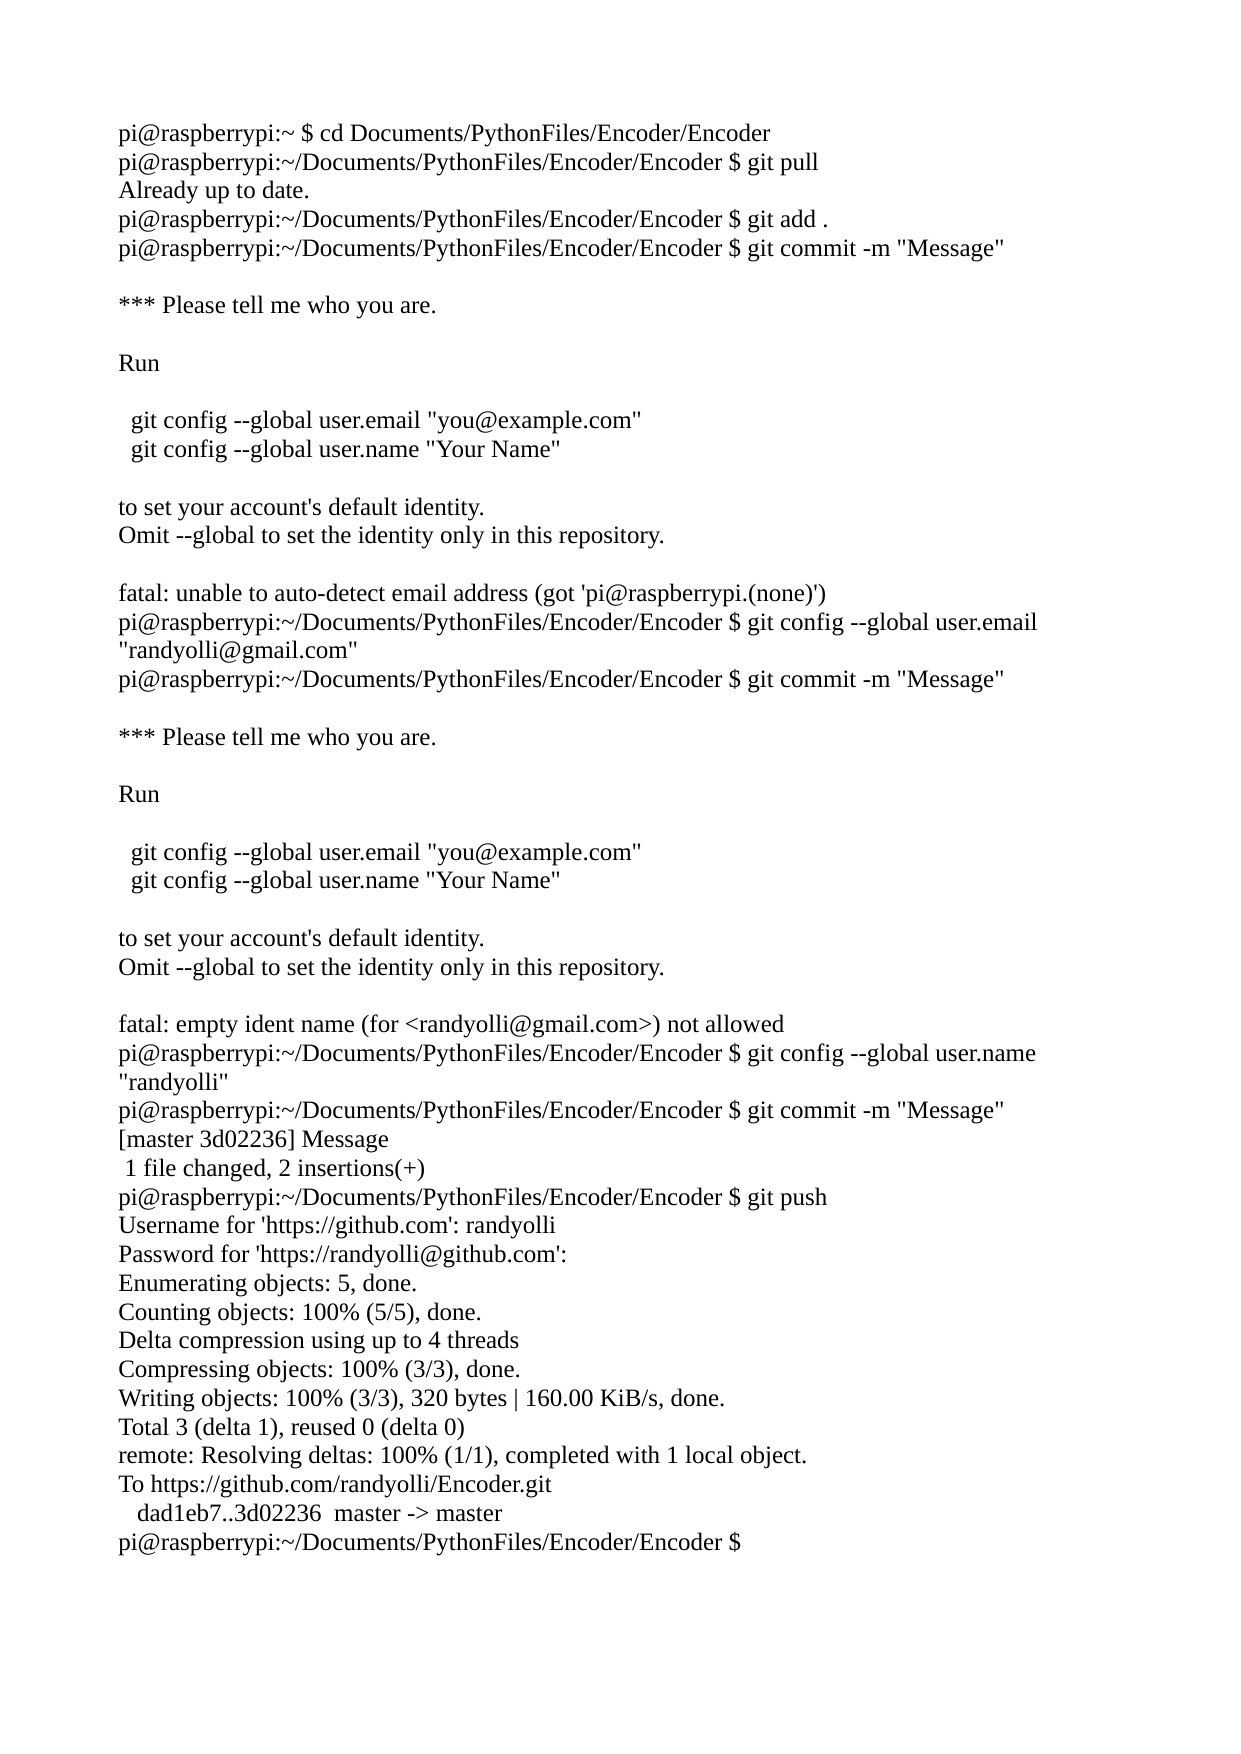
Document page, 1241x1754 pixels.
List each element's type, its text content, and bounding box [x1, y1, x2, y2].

text pi@raspberrypi:~/Documents/PythonFiles/Encoder/Encoder $ git commit -m "Message" [118, 1096, 1122, 1124]
text to set your account's default identity. [118, 492, 1122, 521]
text Omit --global to set the identity only in this repository. [118, 952, 1122, 981]
text fatal: unable to auto-detect email address (got 'pi@raspberrypi.(none)') [118, 578, 1122, 607]
text fatal: empty ident name (for <randyolli@gmail.com>) not allowed [118, 1009, 1122, 1038]
text to set your account's default identity. [118, 923, 1122, 952]
text git config --global user.email "you@example.com" [118, 406, 1122, 434]
text Total 3 (delta 1), reused 0 (delta 0) [118, 1412, 1122, 1441]
text Already up to date. [118, 176, 1122, 204]
text To https://github.com/randyolli/Encoder.git [118, 1469, 1122, 1498]
text Delta compression using up to 4 threads [118, 1326, 1122, 1354]
text [master 3d02236] Message [118, 1124, 1122, 1153]
text 1 file changed, 2 insertions(+) [118, 1153, 1122, 1182]
text git config --global user.name "Your Name" [118, 434, 1122, 463]
text pi@raspberrypi:~ $ cd Documents/PythonFiles/Encoder/Encoder [118, 118, 1122, 147]
text Writing objects: 100% (3/3), 320 bytes | 160.00 KiB/s, done. [118, 1383, 1122, 1412]
text dad1eb7..3d02236 master -> master [118, 1498, 1122, 1527]
text Omit --global to set the identity only in this repository. [118, 521, 1122, 549]
text Counting objects: 100% (5/5), done. [118, 1297, 1122, 1326]
text pi@raspberrypi:~/Documents/PythonFiles/Encoder/Encoder $ [118, 1527, 1122, 1556]
text pi@raspberrypi:~/Documents/PythonFiles/Encoder/Encoder $ git add . [118, 204, 1122, 233]
text Run [118, 779, 1122, 808]
text git config --global user.email "you@example.com" [118, 837, 1122, 866]
text pi@raspberrypi:~/Documents/PythonFiles/Encoder/Encoder $ git commit -m "Message" [118, 664, 1122, 693]
text *** Please tell me who you are. [118, 291, 1122, 319]
text Password for 'https://randyolli@github.com': [118, 1239, 1122, 1268]
text pi@raspberrypi:~/Documents/PythonFiles/Encoder/Encoder $ git config --global user.name "randyolli" [118, 1038, 1122, 1096]
text pi@raspberrypi:~/Documents/PythonFiles/Encoder/Encoder $ git commit -m "Message" [118, 233, 1122, 262]
text Username for 'https://github.com': randyolli [118, 1211, 1122, 1239]
text Compressing objects: 100% (3/3), done. [118, 1354, 1122, 1383]
text pi@raspberrypi:~/Documents/PythonFiles/Encoder/Encoder $ git pull [118, 147, 1122, 176]
text git config --global user.name "Your Name" [118, 866, 1122, 894]
text remote: Resolving deltas: 100% (1/1), completed with 1 local object. [118, 1441, 1122, 1469]
text *** Please tell me who you are. [118, 722, 1122, 751]
text Run [118, 348, 1122, 377]
text pi@raspberrypi:~/Documents/PythonFiles/Encoder/Encoder $ git push [118, 1182, 1122, 1211]
text Enumerating objects: 5, done. [118, 1268, 1122, 1297]
text pi@raspberrypi:~/Documents/PythonFiles/Encoder/Encoder $ git config --global user.email "randyolli@gmail.com" [118, 607, 1122, 664]
